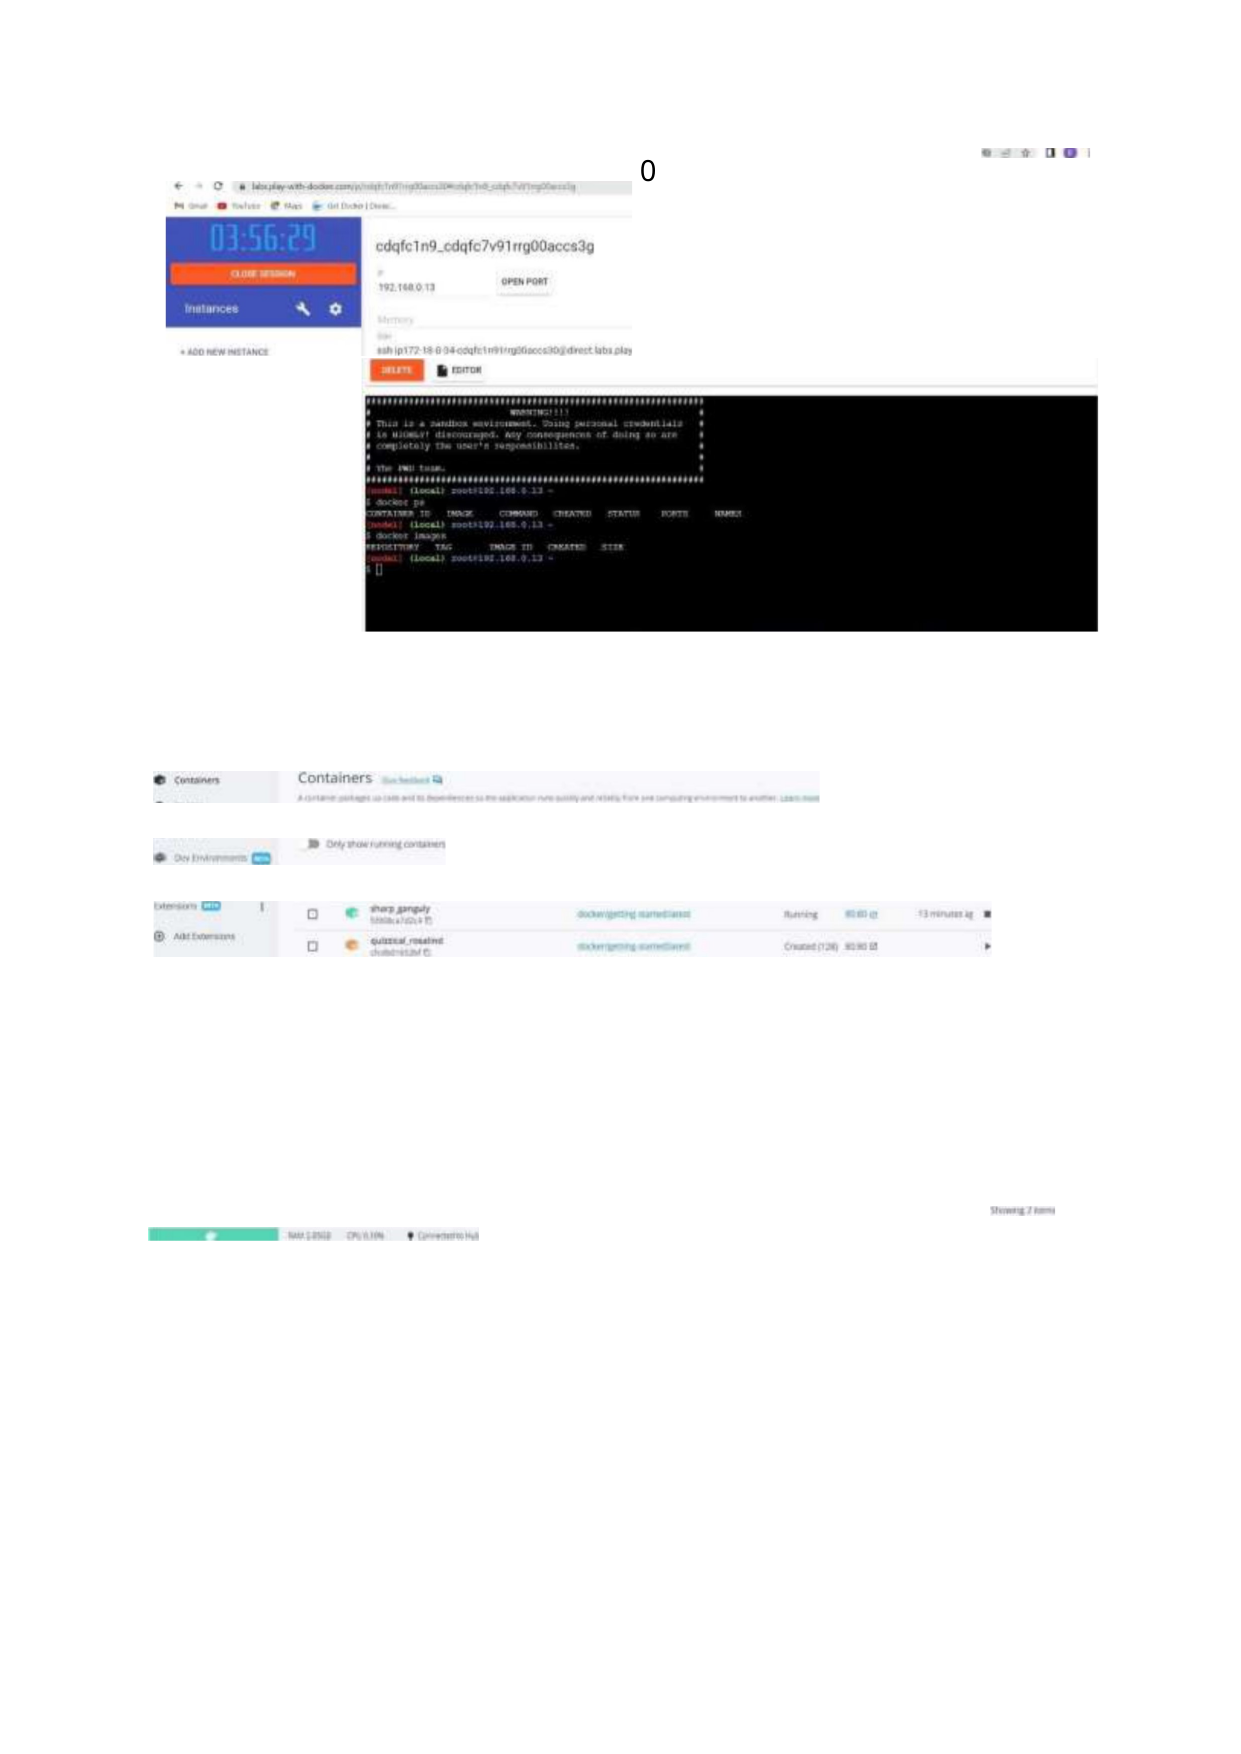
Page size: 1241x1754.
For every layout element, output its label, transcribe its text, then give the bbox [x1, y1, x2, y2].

text 0 [166, 150, 1090, 356]
